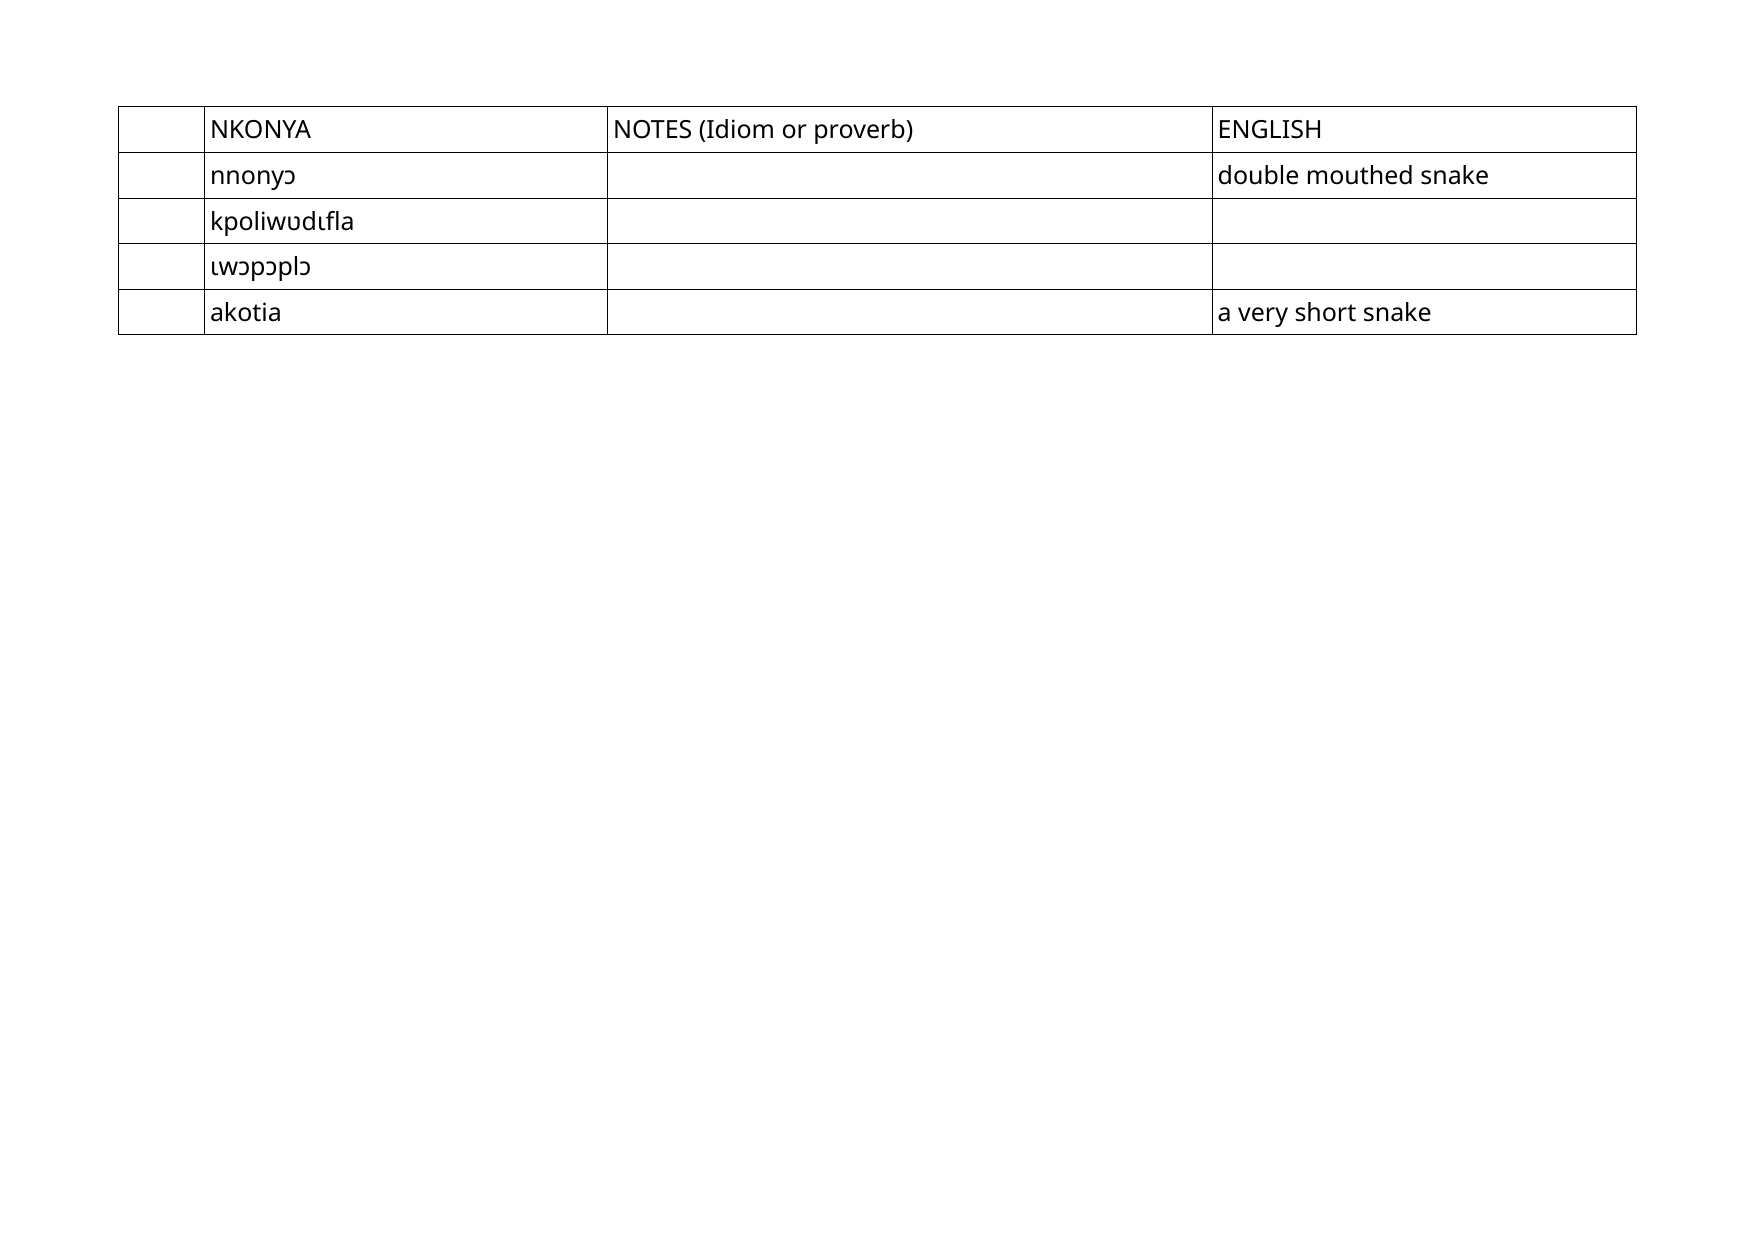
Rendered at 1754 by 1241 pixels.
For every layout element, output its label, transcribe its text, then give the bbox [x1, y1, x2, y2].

table_cell [1213, 244, 1636, 289]
table_header NOTES (Idiom or proverb) [608, 107, 1212, 152]
table_cell [608, 244, 1212, 289]
table_cell [119, 153, 204, 197]
table_cell [119, 290, 204, 334]
table_cell ɩwɔpɔplɔ [205, 244, 607, 289]
table_cell a very short snake [1213, 290, 1636, 334]
table_cell kpoliwʋdɩfla [205, 199, 607, 243]
table_cell [608, 290, 1212, 334]
table_header NKONYA [205, 107, 607, 152]
table_cell [119, 244, 204, 289]
table_cell nnonyɔ [205, 153, 607, 197]
table_cell akotia [205, 290, 607, 334]
table_cell [119, 199, 204, 243]
table_header ENGLISH [1213, 107, 1636, 152]
table_cell [608, 199, 1212, 243]
table_cell [1213, 199, 1636, 243]
table_cell [608, 153, 1212, 197]
table_header [119, 107, 204, 152]
table_cell double mouthed snake [1213, 153, 1636, 197]
